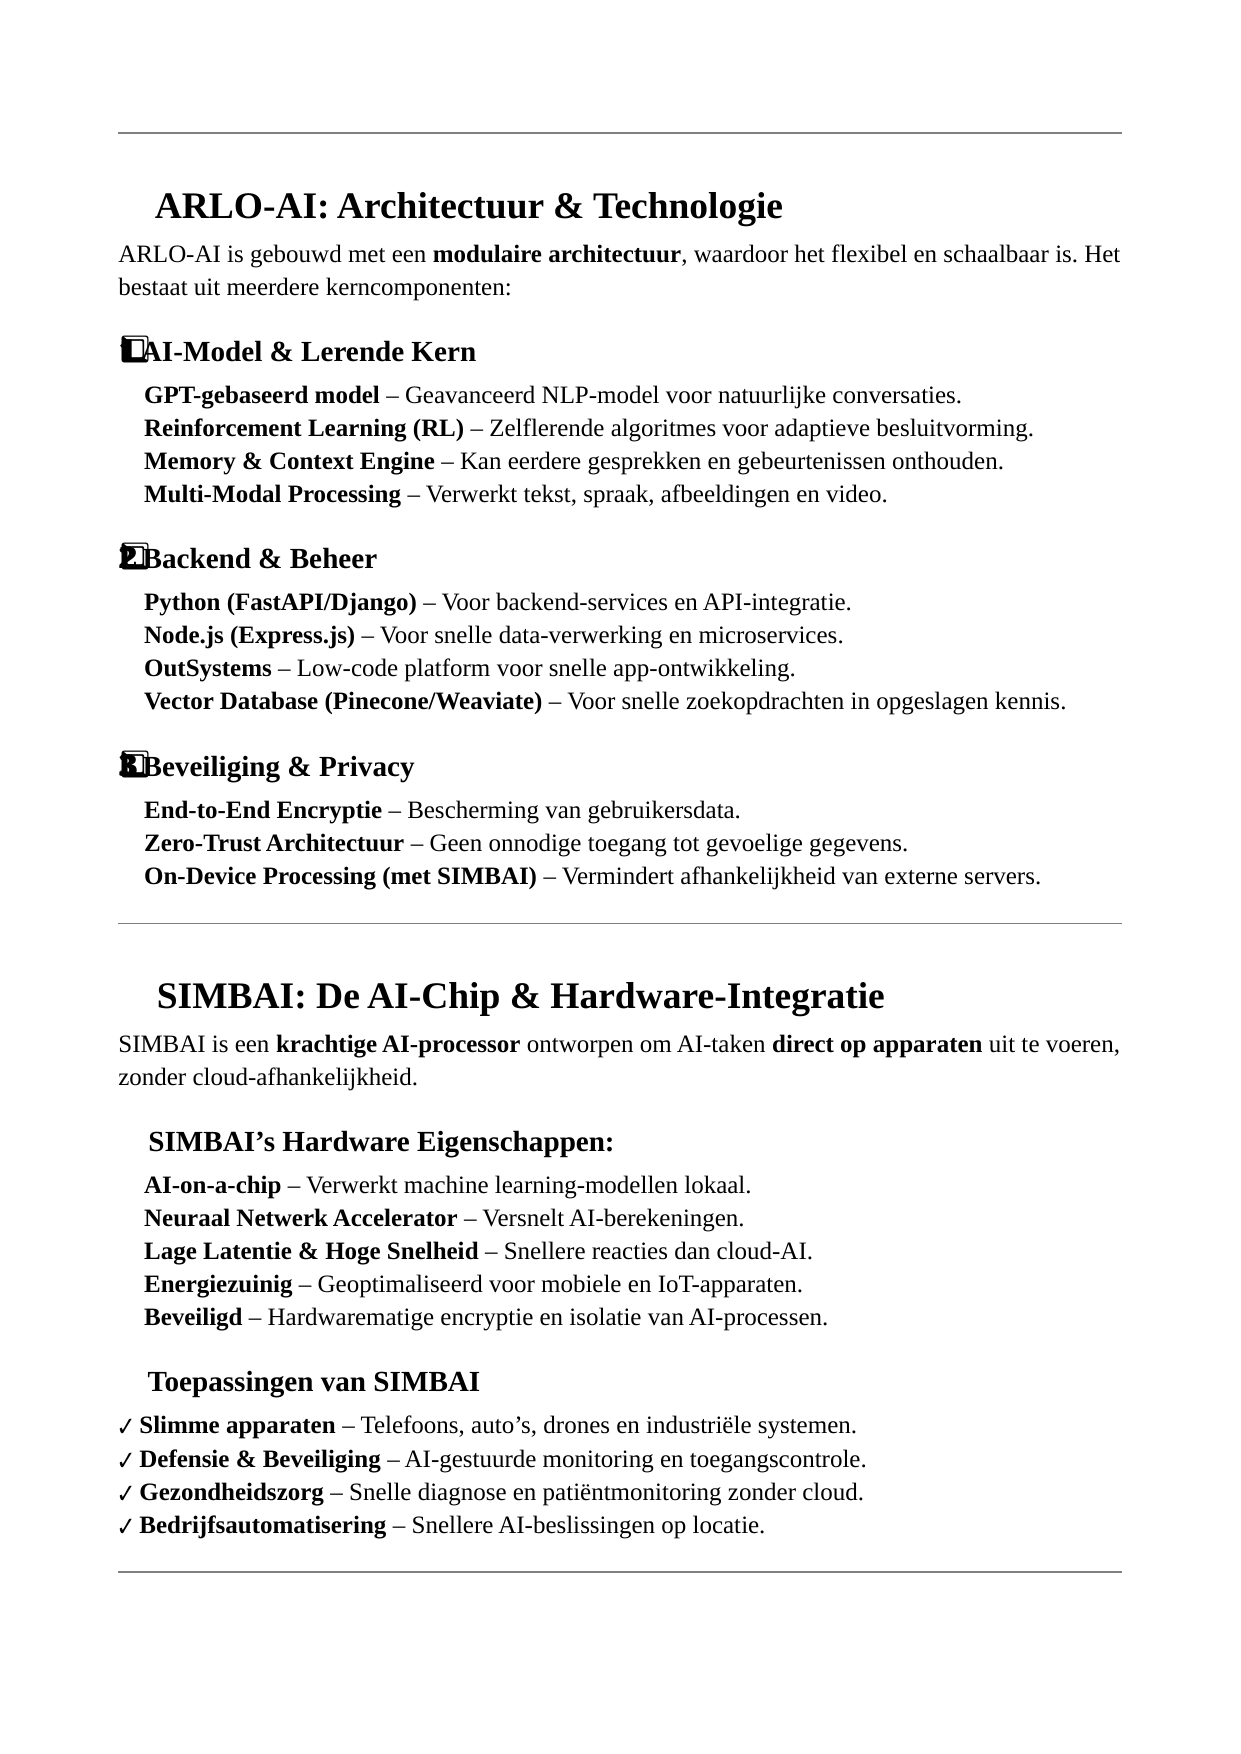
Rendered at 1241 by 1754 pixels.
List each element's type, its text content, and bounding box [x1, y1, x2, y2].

subtitle 🧠 SIMBAI: De AI-Chip & Hardware-Integratie [118, 973, 1122, 1017]
text ✔ Slimme apparaten – Telefoons, auto’s, drones en industriële systemen. ✔ Defensie & Beveiliging – AI-gestuurde monitoring en toegangscontrole. ✔ Gezondheidszorg – Snelle diagnose en patiëntmonitoring zonder cloud. ✔ Bedrijfsautomatisering – Snellere AI-beslissingen op locatie. [118, 1411, 1122, 1538]
subtitle 1️⃣ AI-Model & Lerende Kern [118, 334, 1122, 368]
text 🔹 End-to-End Encryptie – Bescherming van gebruikersdata. 🔹 Zero-Trust Architectuur – Geen onnodige toegang tot gevoelige gegevens. 🔹 On-Device Processing (met SIMBAI) – Vermindert afhankelijkheid van externe servers. [118, 795, 1122, 889]
text SIMBAI is een krachtige AI-processor ontworpen om AI-taken direct op apparaten uit te voeren, zonder cloud-afhankelijkheid. [118, 1029, 1122, 1091]
text 🔹 GPT-gebaseerd model – Geavanceerd NLP-model voor natuurlijke conversaties. 🔹 Reinforcement Learning (RL) – Zelflerende algoritmes voor adaptieve besluitvorming. 🔹 Memory & Context Engine – Kan eerdere gesprekken en gebeurtenissen onthouden. 🔹 Multi-Modal Processing – Verwerkt tekst, spraak, afbeeldingen en video. [118, 380, 1122, 508]
subtitle 3️⃣ Beveiliging & Privacy [118, 749, 1122, 782]
subtitle 🔹 ARLO-AI: Architectuur & Technologie [118, 183, 1122, 226]
text 🔹 Python (FastAPI/Django) – Voor backend-services en API-integratie. 🔹 Node.js (Express.js) – Voor snelle data-verwerking en microservices. 🔹 OutSystems – Low-code platform voor snelle app-ontwikkeling. 🔹 Vector Database (Pinecone/Weaviate) – Voor snelle zoekopdrachten in opgeslagen kennis. [118, 587, 1122, 715]
subtitle 🔹 Toepassingen van SIMBAI [118, 1364, 1122, 1398]
subtitle 2️⃣ Backend & Beheer [118, 541, 1122, 575]
text ✅ AI-on-a-chip – Verwerkt machine learning-modellen lokaal. ✅ Neuraal Netwerk Accelerator – Versnelt AI-berekeningen. ✅ Lage Latentie & Hoge Snelheid – Snellere reacties dan cloud-AI. ✅ Energiezuinig – Geoptimaliseerd voor mobiele en IoT-apparaten. ✅ Beveiligd – Hardwarematige encryptie en isolatie van AI-processen. [118, 1170, 1122, 1331]
subtitle 🔹 SIMBAI’s Hardware Eigenschappen: [118, 1124, 1122, 1158]
text ARLO-AI is gebouwd met een modulaire architectuur, waardoor het flexibel en schaalbaar is. Het bestaat uit meerdere kerncomponenten: [118, 239, 1122, 301]
